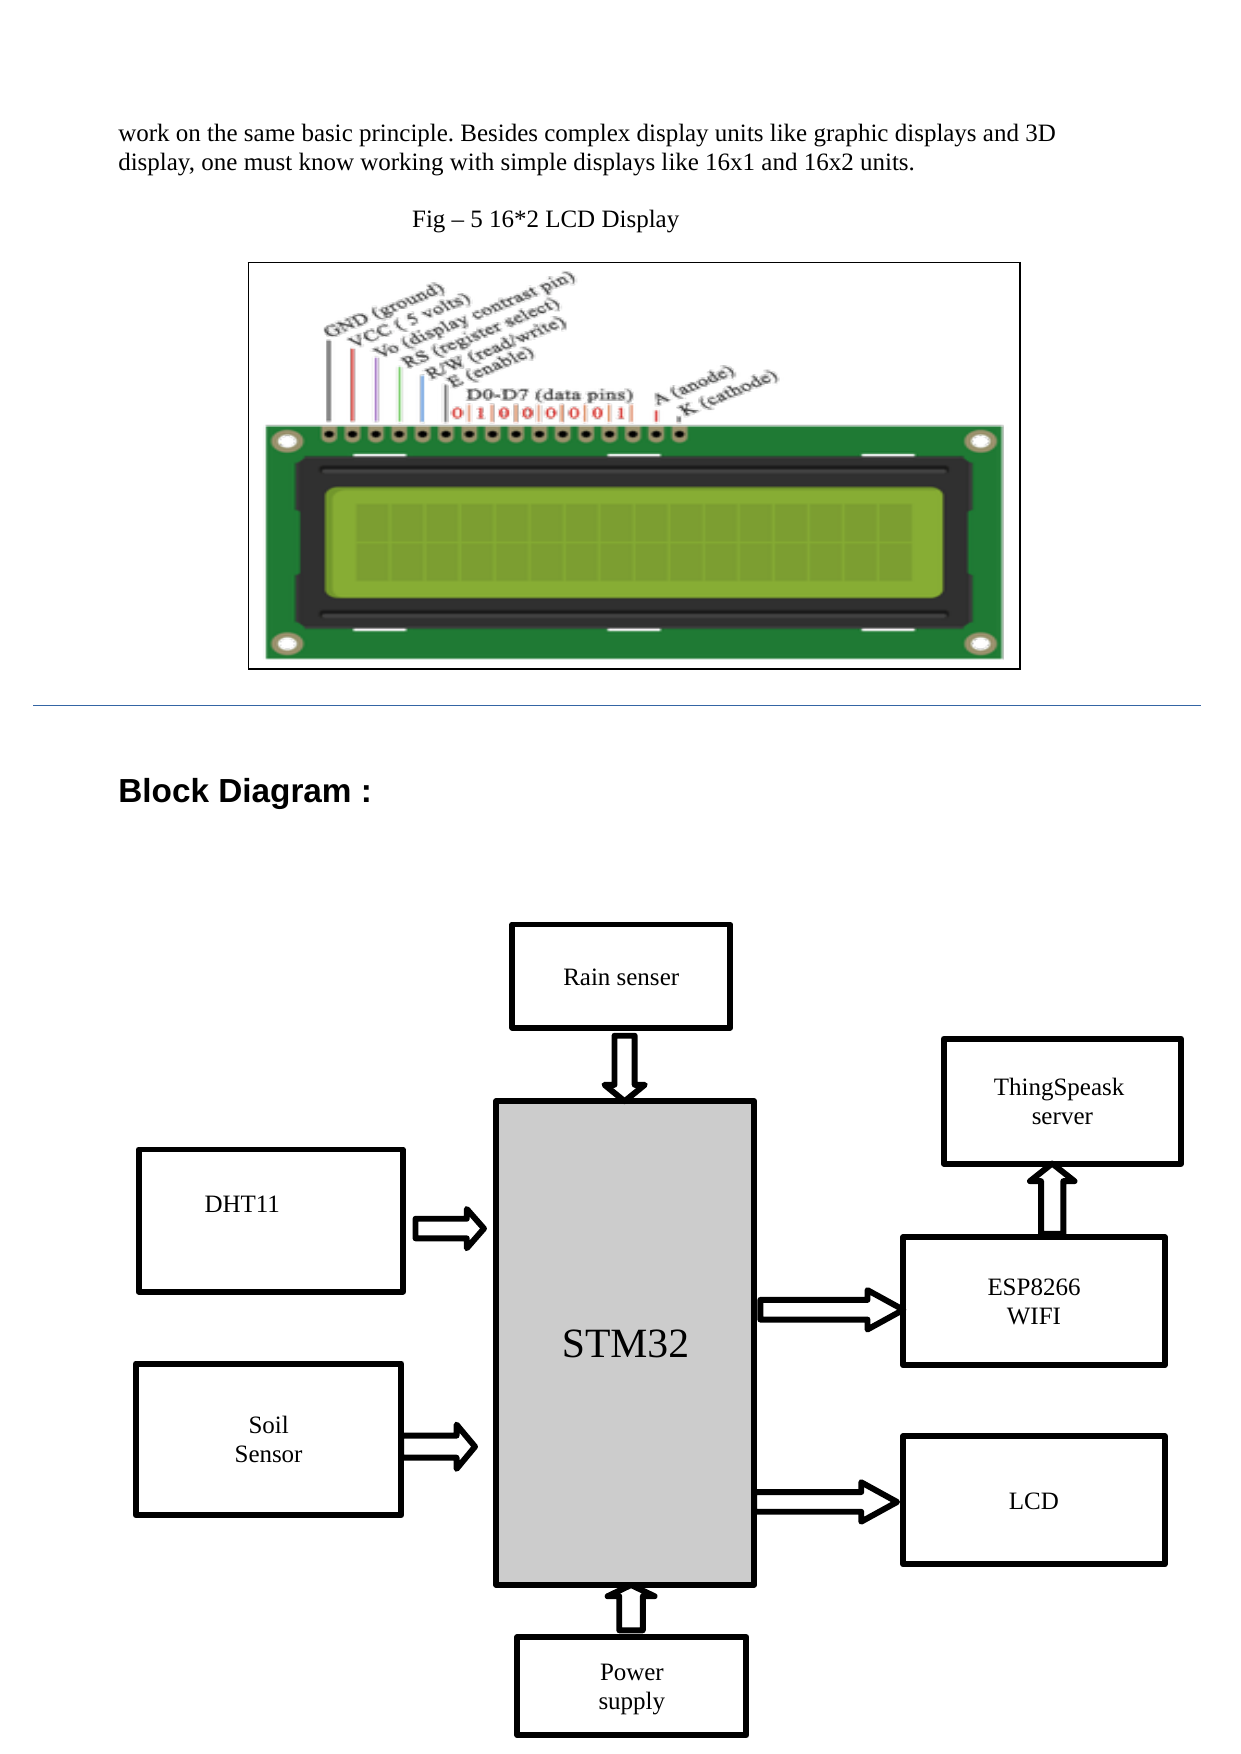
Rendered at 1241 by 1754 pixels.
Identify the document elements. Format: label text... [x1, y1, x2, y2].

picture [251, 266, 1017, 666]
text Fig – 5 16*2 LCD Display [118, 204, 1122, 233]
text work on the same basic principle. Besides complex display units like graphic displays and 3D [118, 118, 1122, 147]
text display, one must know working with simple displays like 16x1 and 16x2 units. [118, 147, 1122, 176]
subtitle Block Diagram : [118, 771, 1122, 810]
